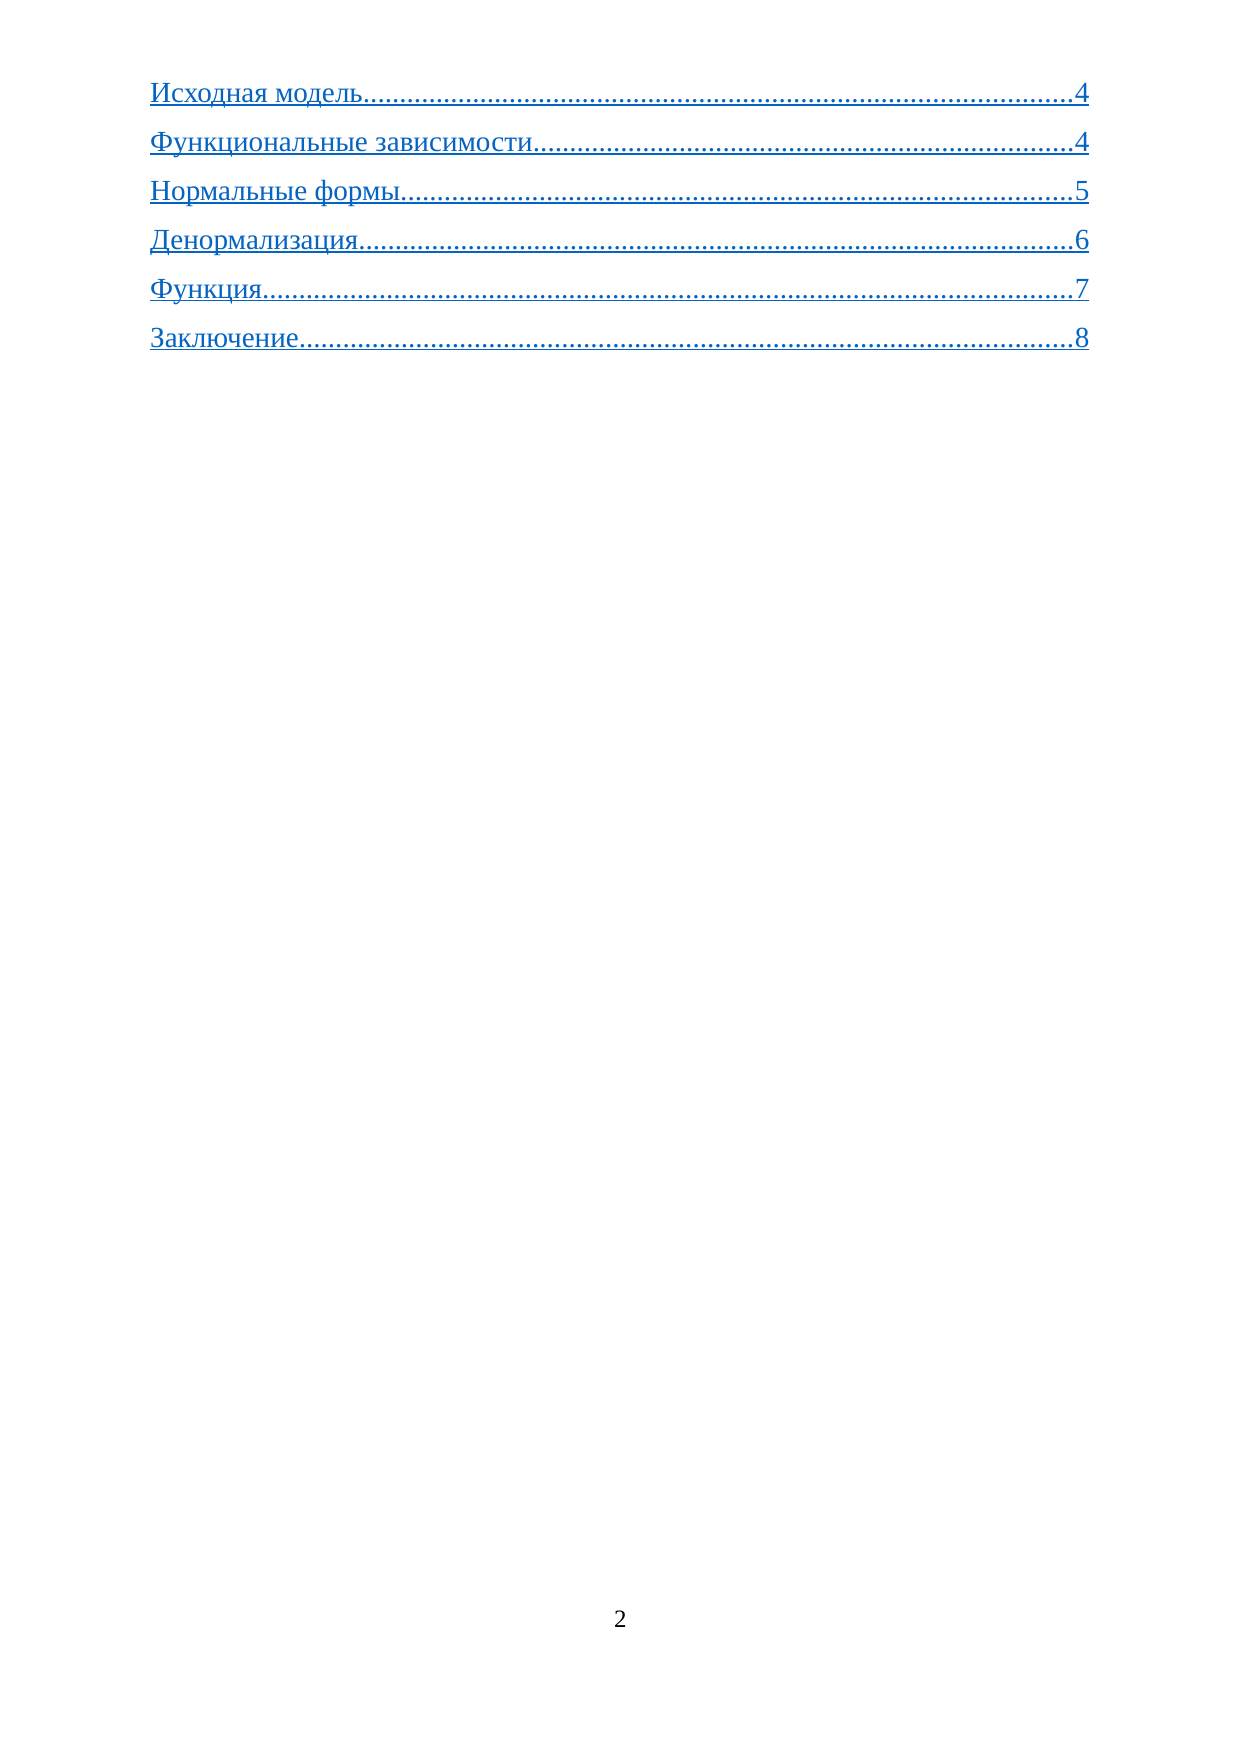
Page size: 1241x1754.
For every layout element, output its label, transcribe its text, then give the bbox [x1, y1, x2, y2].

text Функциональные зависимости 4 [150, 124, 1090, 157]
text Заключение 8 [150, 320, 1090, 353]
text Исходная модель 4 [150, 75, 1090, 108]
text Функция 7 [150, 271, 1090, 304]
text Нормальные формы 5 [150, 173, 1090, 206]
text Денормализация 6 [150, 222, 1090, 255]
